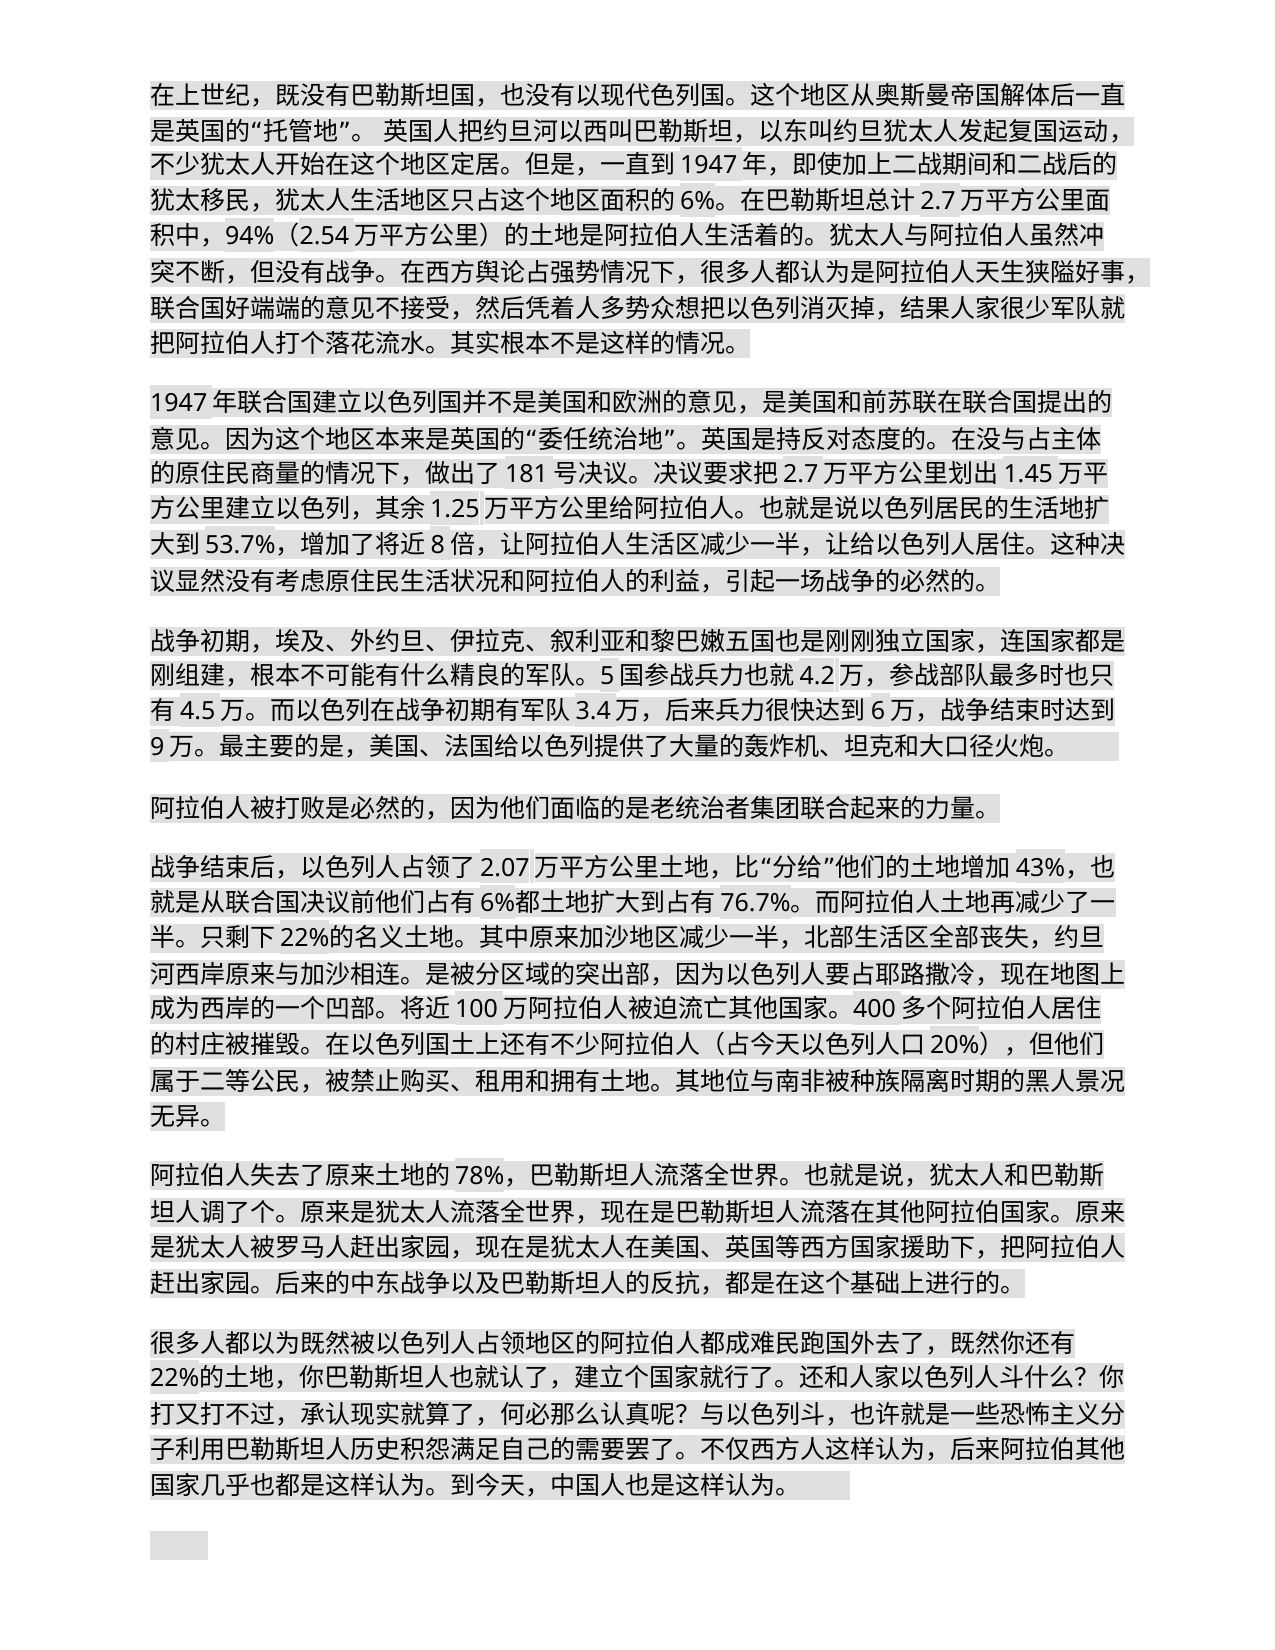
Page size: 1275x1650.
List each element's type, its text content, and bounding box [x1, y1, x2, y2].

text 1947年联合国建立以色列国并不是美国和欧洲的意见，是美国和前苏联在联合国提出的意见。因为这个地区本来是英国的“委任统治地”。英国是持反对态度的。在没与占主体的原住民商量的情况下，做出了181号决议。决议要求把2.7万平方公里划出1.45万平方公里建立以色列，其余1.25万平方公里给阿拉伯人。也就是说以色列居民的生活地扩大到53.7%，增加了将近8倍，让阿拉伯人生活区减少一半，让给以色列人居住。这种决议显然没有考虑原住民生活状况和阿拉伯人的利益，引起一场战争的必然的。 [150, 383, 1125, 596]
text 阿拉伯人失去了原来土地的78%，巴勒斯坦人流落全世界。也就是说，犹太人和巴勒斯坦人调了个。原来是犹太人流落全世界，现在是巴勒斯坦人流落在其他阿拉伯国家。原来是犹太人被罗马人赶出家园，现在是犹太人在美国、英国等西方国家援助下，把阿拉伯人赶出家园。后来的中东战争以及巴勒斯坦人的反抗，都是在这个基础上进行的。 [150, 1156, 1125, 1298]
text 很多人都以为既然被以色列人占领地区的阿拉伯人都成难民跑国外去了，既然你还有22%的土地，你巴勒斯坦人也就认了，建立个国家就行了。还和人家以色列人斗什么？你打又打不过，承认现实就算了，何必那么认真呢？与以色列斗，也许就是一些恐怖主义分子利用巴勒斯坦人历史积怨满足自己的需要罢了。不仅西方人这样认为，后来阿拉伯其他国家几乎也都是这样认为。到今天，中国人也是这样认为。 [150, 1323, 1125, 1500]
text 阿拉伯人被打败是必然的，因为他们面临的是老统治者集团联合起来的力量。 [150, 787, 1125, 823]
text 战争初期，埃及、外约旦、伊拉克、叙利亚和黎巴嫩五国也是刚刚独立国家，连国家都是刚组建，根本不可能有什么精良的军队。5国参战兵力也就4.2万，参战部队最多时也只有4.5万。而以色列在战争初期有军队3.4万，后来兵力很快达到6万，战争结束时达到9万。最主要的是，美国、法国给以色列提供了大量的轰炸机、坦克和大口径火炮。 [150, 621, 1125, 762]
text 战争结束后，以色列人占领了2.07万平方公里土地，比“分给”他们的土地增加43%，也就是从联合国决议前他们占有6%都土地扩大到占有76.7%。而阿拉伯人土地再减少了一半。只剩下22%的名义土地。其中原来加沙地区减少一半，北部生活区全部丧失，约旦河西岸原来与加沙相连。是被分区域的突出部，因为以色列人要占耶路撒冷，现在地图上成为西岸的一个凹部。将近100万阿拉伯人被迫流亡其他国家。400多个阿拉伯人居住的村庄被摧毁。在以色列国土上还有不少阿拉伯人（占今天以色列人口20%），但他们属于二等公民，被禁止购买、租用和拥有土地。其地位与南非被种族隔离时期的黑人景况无异。 [150, 848, 1125, 1131]
text 在上世纪，既没有巴勒斯坦国，也没有以现代色列国。这个地区从奥斯曼帝国解体后一直是英国的“托管地”。 英国人把约旦河以西叫巴勒斯坦，以东叫约旦犹太人发起复国运动，不少犹太人开始在这个地区定居。但是，一直到1947年，即使加上二战期间和二战后的犹太移民，犹太人生活地区只占这个地区面积的6%。在巴勒斯坦总计2.7万平方公里面积中，94%（2.54万平方公里）的土地是阿拉伯人生活着的。犹太人与阿拉伯人虽然冲突不断，但没有战争。在西方舆论占强势情况下，很多人都认为是阿拉伯人天生狭隘好事，联合国好端端的意见不接受，然后凭着人多势众想把以色列消灭掉，结果人家很少军队就把阿拉伯人打个落花流水。其实根本不是这样的情况。 [150, 75, 1125, 358]
